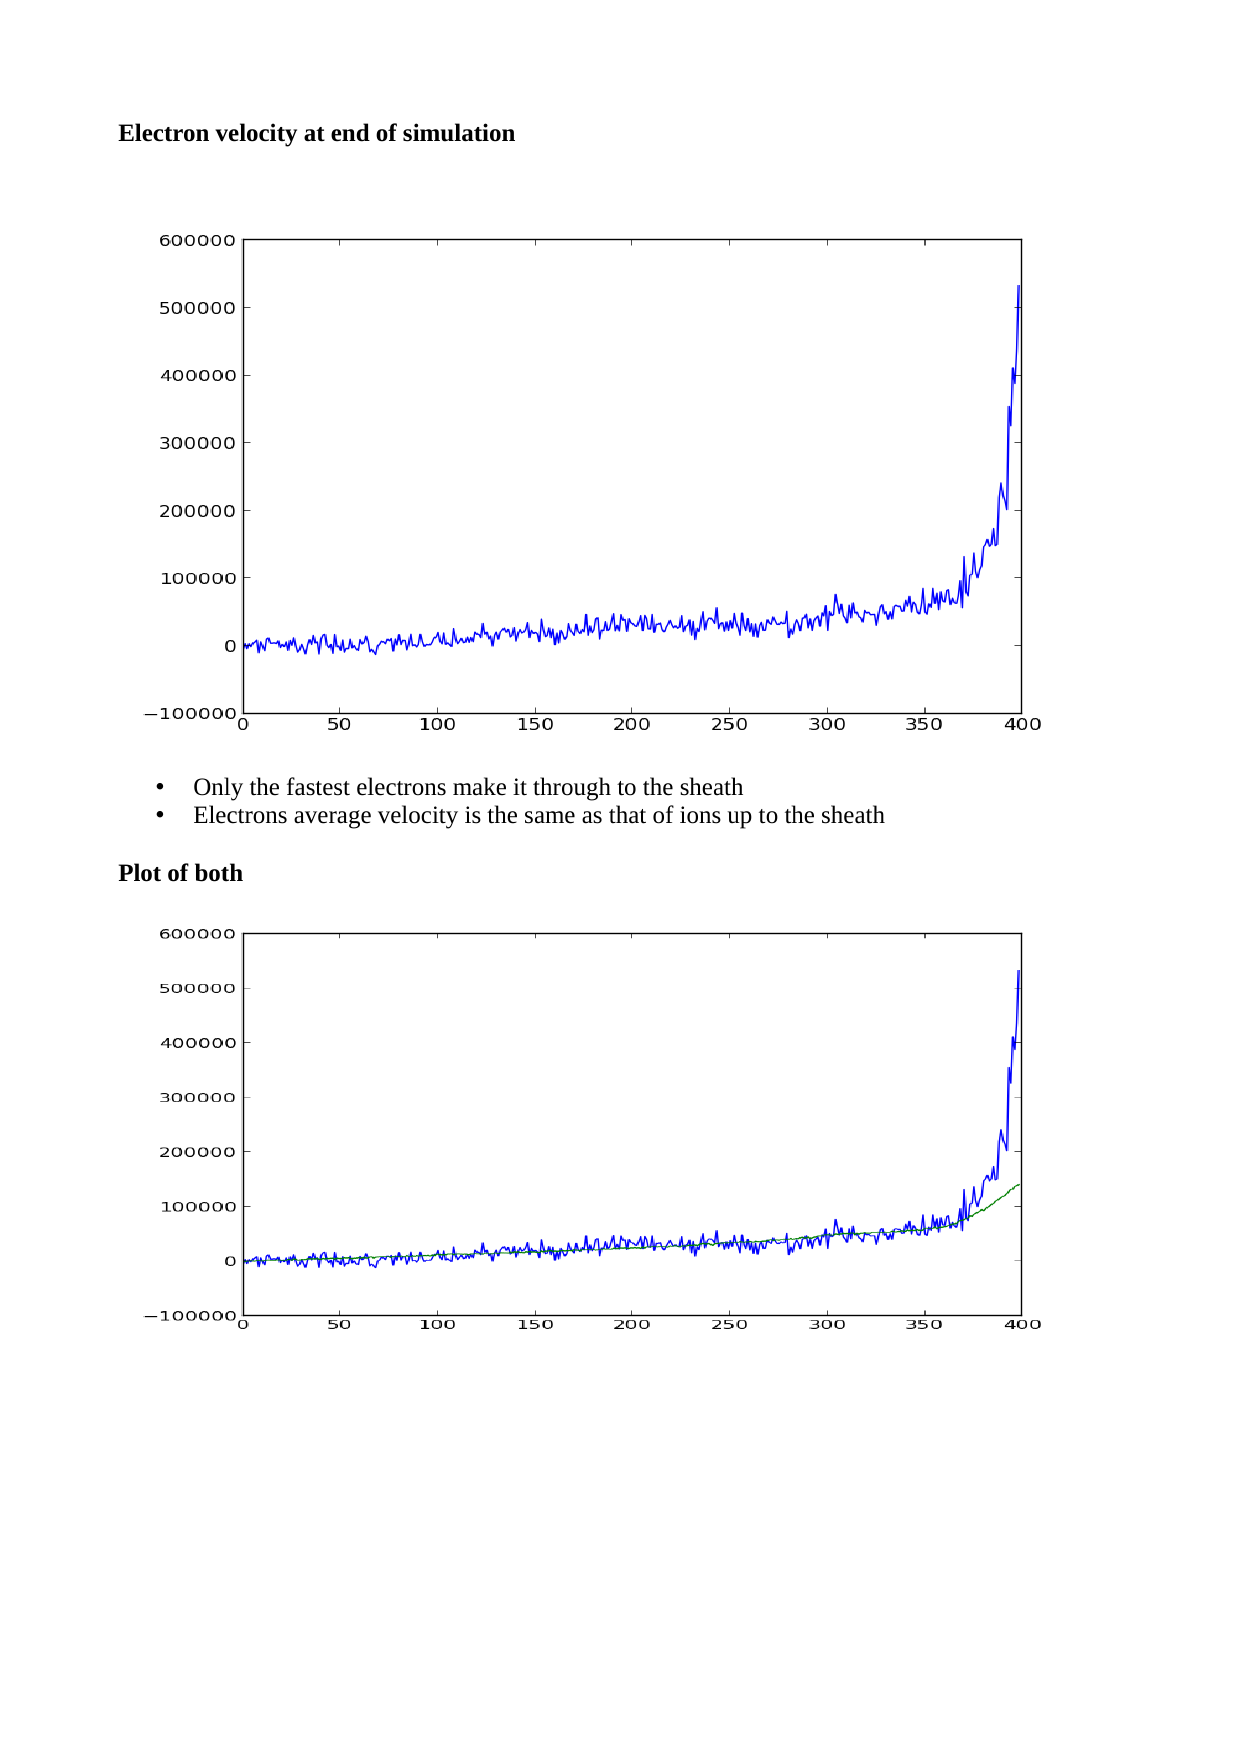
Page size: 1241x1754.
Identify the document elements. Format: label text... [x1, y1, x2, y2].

text Plot of both [118, 858, 1122, 886]
picture [118, 886, 1123, 1363]
text Electron velocity at end of simulation [118, 118, 1122, 147]
list [156, 176, 1122, 181]
picture [118, 181, 1123, 772]
list Electrons average velocity is the same as that of ions up to the sheath [156, 801, 1122, 829]
list Only the fastest electrons make it through to the sheath [156, 772, 1122, 801]
